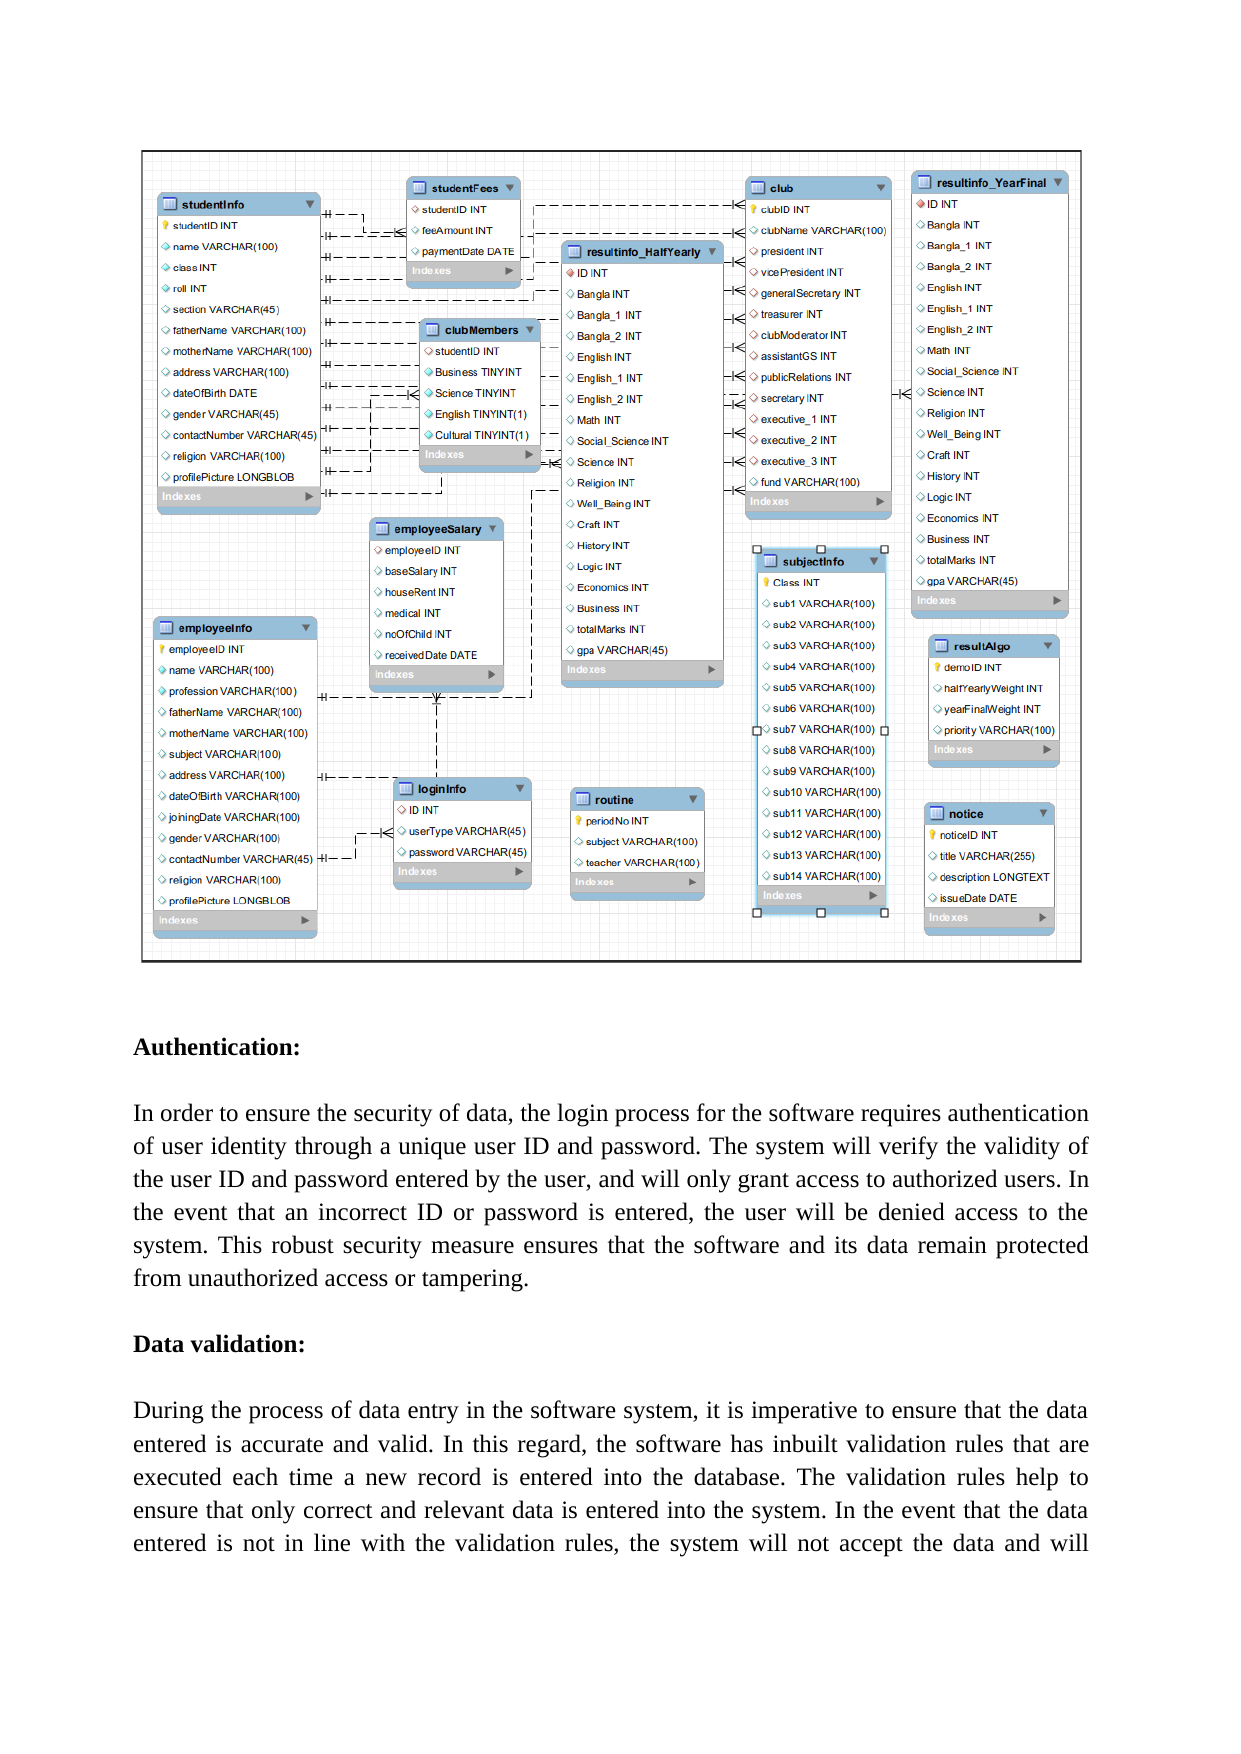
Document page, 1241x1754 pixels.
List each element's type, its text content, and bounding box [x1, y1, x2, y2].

text Data validation: [133, 1329, 1090, 1358]
text During the process of data entry in the software system, it is imperative to ensure that the data entered is accurate and valid. In this regard, the software has inbuilt validation rules that are executed each time a new record is entered into the database. The validation rules help to ensure that only correct and relevant data is entered into the system. In the event that the data entered is not in line with the validation rules, the system will not accept the data and will [133, 1396, 1090, 1556]
picture [141, 150, 1082, 963]
text In order to ensure the security of data, the login process for the software requires authentication of user identity through a unique user ID and password. The system will verify the validity of the user ID and password entered by the user, and will only grant access to authorized users. In the event that an incorrect ID or password is entered, the user will be denied access to the system. This robust security measure ensures that the software and its data remain protected from unauthorized access or tampering. [133, 1098, 1090, 1292]
text Authentication: [133, 1032, 1090, 1061]
